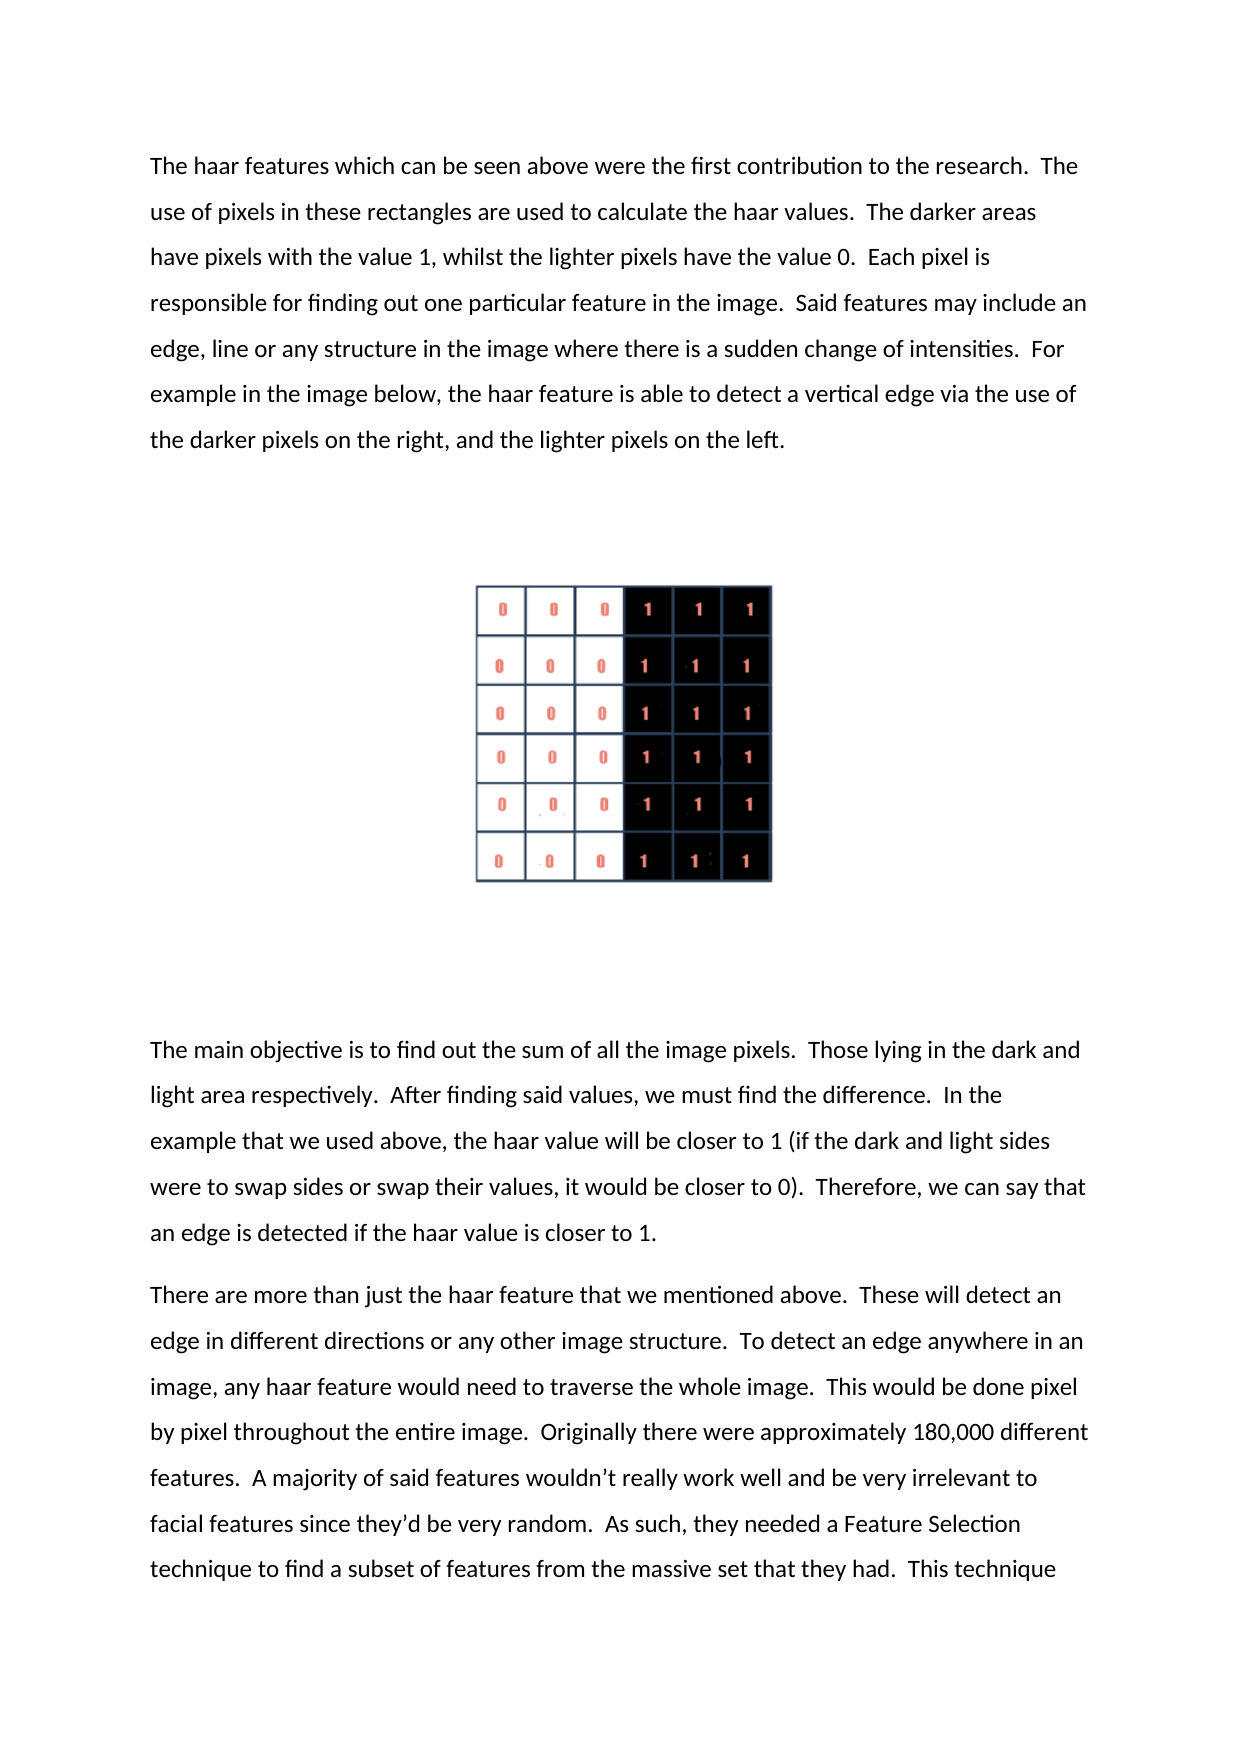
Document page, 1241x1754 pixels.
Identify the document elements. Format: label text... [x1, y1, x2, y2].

text There are more than just the haar feature that we mentioned above. These will detect an edge in different directions or any other image structure. To detect an edge anywhere in an image, any haar feature would need to traverse the whole image. This would be done pixel by pixel throughout the entire image. Originally there were approximately 180,000 different features. A majority of said features wouldn’t really work well and be very irrelevant to facial features since they’d be very random. As such, they needed a Feature Selection technique to find a subset of features from the massive set that they had. This technique [150, 1279, 1090, 1584]
text Fig.2: A representation of a haar feature with dark pixels on the right and light pixels on the left. Light pixels have the value 0 associated to them and the dark pixels have the value 1. [150, 933, 1090, 1003]
text The main objective is to find out the sum of all the image pixels. Those lying in the dark and light area respectively. After finding said values, we must find the difference. In the example that we used above, the haar value will be closer to 1 (if the dark and light sides were to swap sides or swap their values, it would be closer to 0). Therefore, we can say that an edge is detected if the haar value is closer to 1. [150, 1034, 1090, 1247]
text The haar features which can be seen above were the first contribution to the research. The use of pixels in these rectangles are used to calculate the haar values. The darker areas have pixels with the value 1, whilst the lighter pixels have the value 0. Each pixel is responsible for finding out one particular feature in the image. Said features may include an edge, line or any structure in the image where there is a sudden change of intensities. For example in the image below, the haar feature is able to detect a vertical edge via the use of the darker pixels on the right, and the lighter pixels on the left. [150, 150, 1090, 455]
